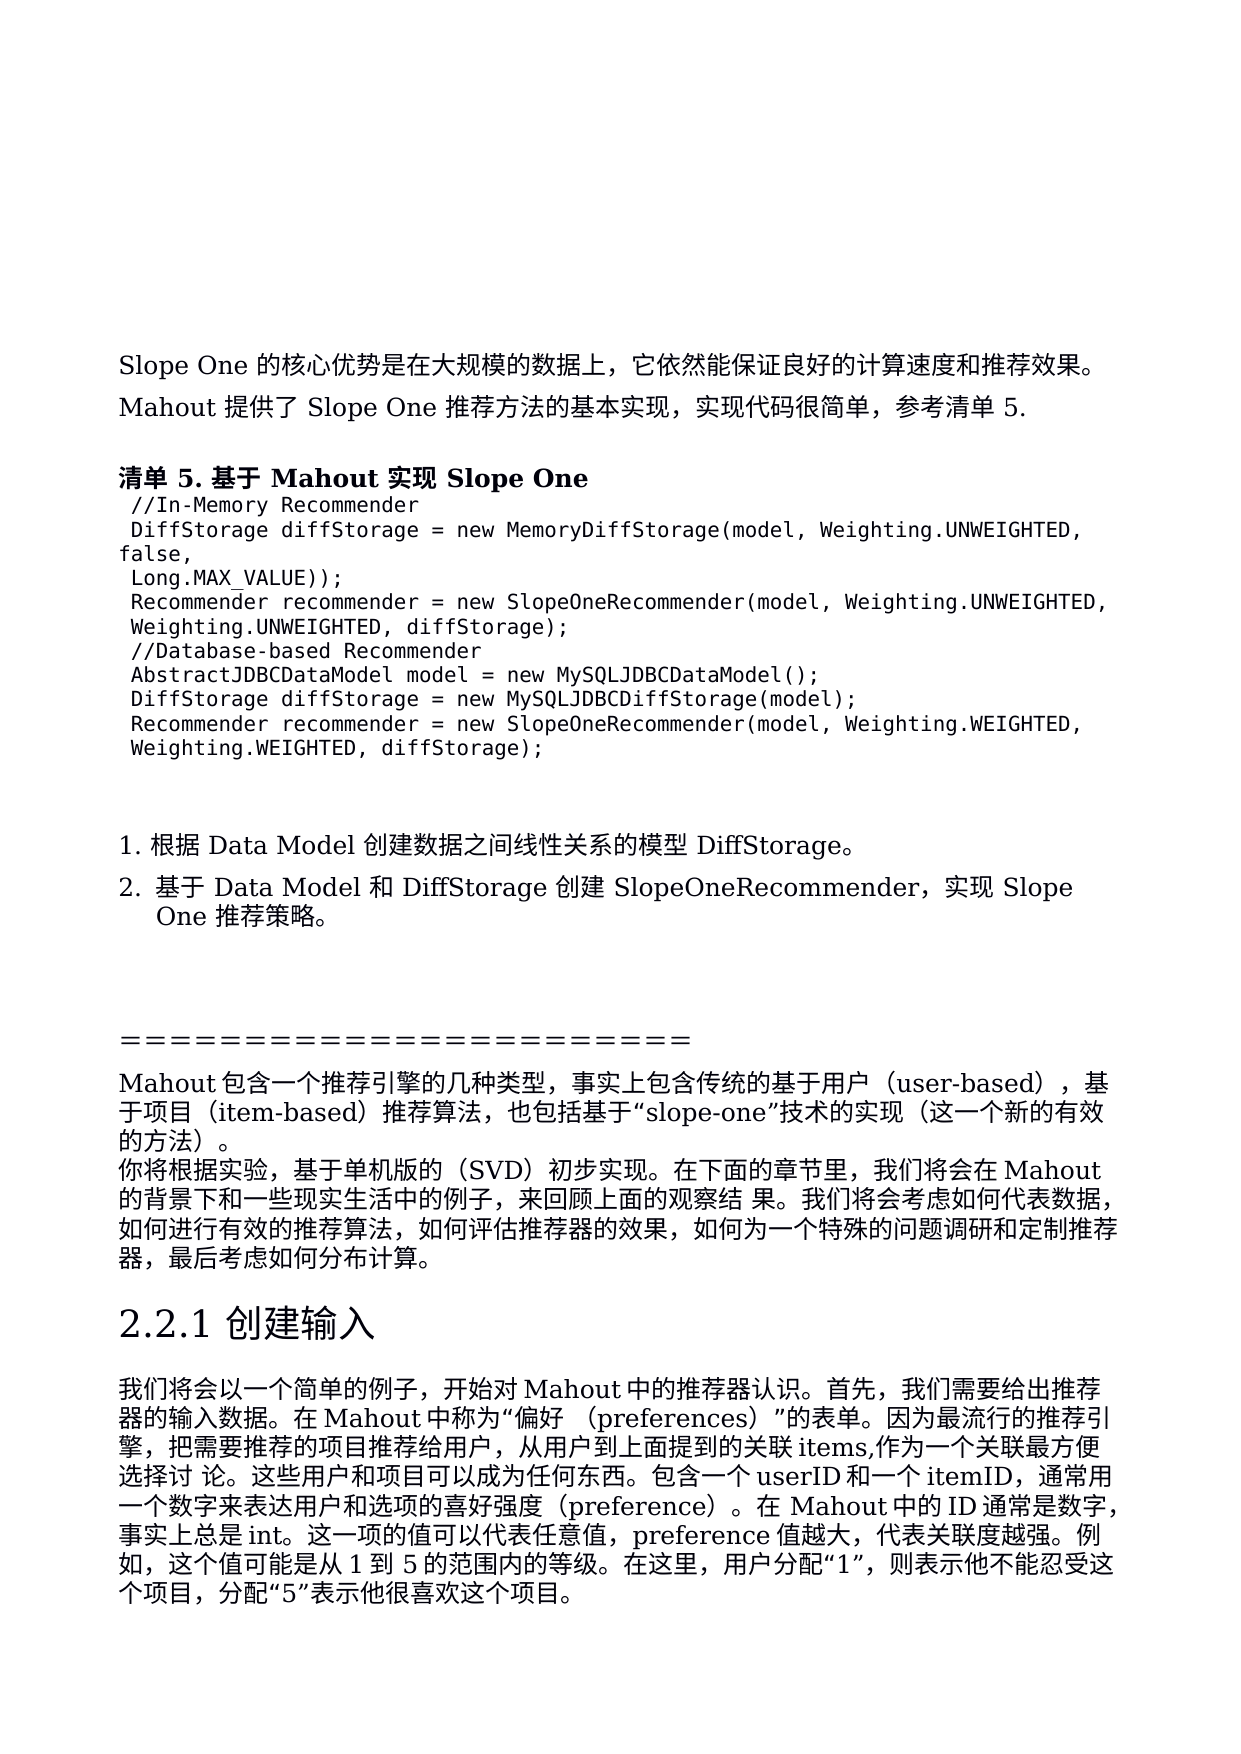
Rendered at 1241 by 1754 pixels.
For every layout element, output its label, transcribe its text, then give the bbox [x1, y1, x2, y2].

text 1. 根据 Data Model 创建数据之间线性关系的模型 DiffStorage。 [118, 831, 1122, 861]
text Mahout 提供了 Slope One 推荐方法的基本实现，实现代码很简单，参考清单 5. [118, 393, 1122, 422]
text 清单 5. 基于 Mahout 实现 Slope One [118, 435, 1122, 493]
text ＝＝＝＝＝＝＝＝＝＝＝＝＝＝＝＝＝＝＝＝＝＝＝ [118, 1027, 1122, 1056]
text Slope One 的核心优势是在大规模的数据上，它依然能保证良好的计算速度和推荐效果。 [118, 351, 1122, 381]
text Mahout包含一个推荐引擎的几种类型，事实上包含传统的基于用户（user-based），基于项目（item-based）推荐算法，也包括基于“slope-one”技术的实现（这一个新的有效的方法）。 你将根据实验，基于单机版的（SVD）初步实现。在下面的章节里，我们将会在Mahout的背景下和一些现实生活中的例子，来回顾上面的观察结 果。我们将会考虑如何代表数据，如何进行有效的推荐算法，如何评估推荐器的效果，如何为一个特殊的问题调研和定制推荐器，最后考虑如何分布计算。 2.2.1 创建输入 我们将会以一个简单的例子，开始对Mahout中的推荐器认识。首先，我们需要给出推荐器的输入数据。在Mahout中称为“偏好 （preferences）”的表单。因为最流行的推荐引擎，把需要推荐的项目推荐给用户，从用户到上面提到的关联items,作为一个关联最方便选择讨 论。这些用户和项目可以成为任何东西。包含一个userID和一个itemID，通常用一个数字来表达用户和选项的喜好强度（preference）。在 Mahout中的ID通常是数字，事实上总是int。这一项的值可以代表任意值，preference值越大，代表关联度越强。例如，这个值可能是从1到 5的范围内的等级。在这里，用户分配“1”，则表示他不能忍受这个项目，分配“5”表示他很喜欢这个项目。 创建一个文本文件，包含相关用户，简单的命名“1”到“5”。为四本书的偏好，我们将会称它们为“101”到“104”。在现实生活中，这些可能 是用户ID和产品ID列表，它们来自于一个公司的数据库；Mahout仅仅需要数字命名的用户和项目！我们将会简单的用逗号分割数值的格式，来记他们。把 下面的复制到一个文件里，并把它作为intro.csv保留下来: 列表2.1 推荐器的输入文件intro.csv [118, 1069, 1122, 1608]
list 基于 Data Model 和 DiffStorage 创建 SlopeOneRecommender，实现 Slope One 推荐策略。 [118, 873, 1122, 931]
table_header //In-Memory Recommender DiffStorage diffStorage = new MemoryDiffStorage(model, Weighting.UNWEIGHTED, false, Long.MAX_VALUE)); Recommender recommender = new SlopeOneRecommender(model, Weighting.UNWEIGHTED, Weighting.UNWEIGHTED, diffStorage); //Database-based Recommender AbstractJDBCDataModel model = new MySQLJDBCDataModel(); DiffStorage diffStorage = new MySQLJDBCDiffStorage(model); Recommender recommender = new SlopeOneRecommender(model, Weighting.WEIGHTED, Weighting.WEIGHTED, diffStorage); [107, 493, 1167, 790]
